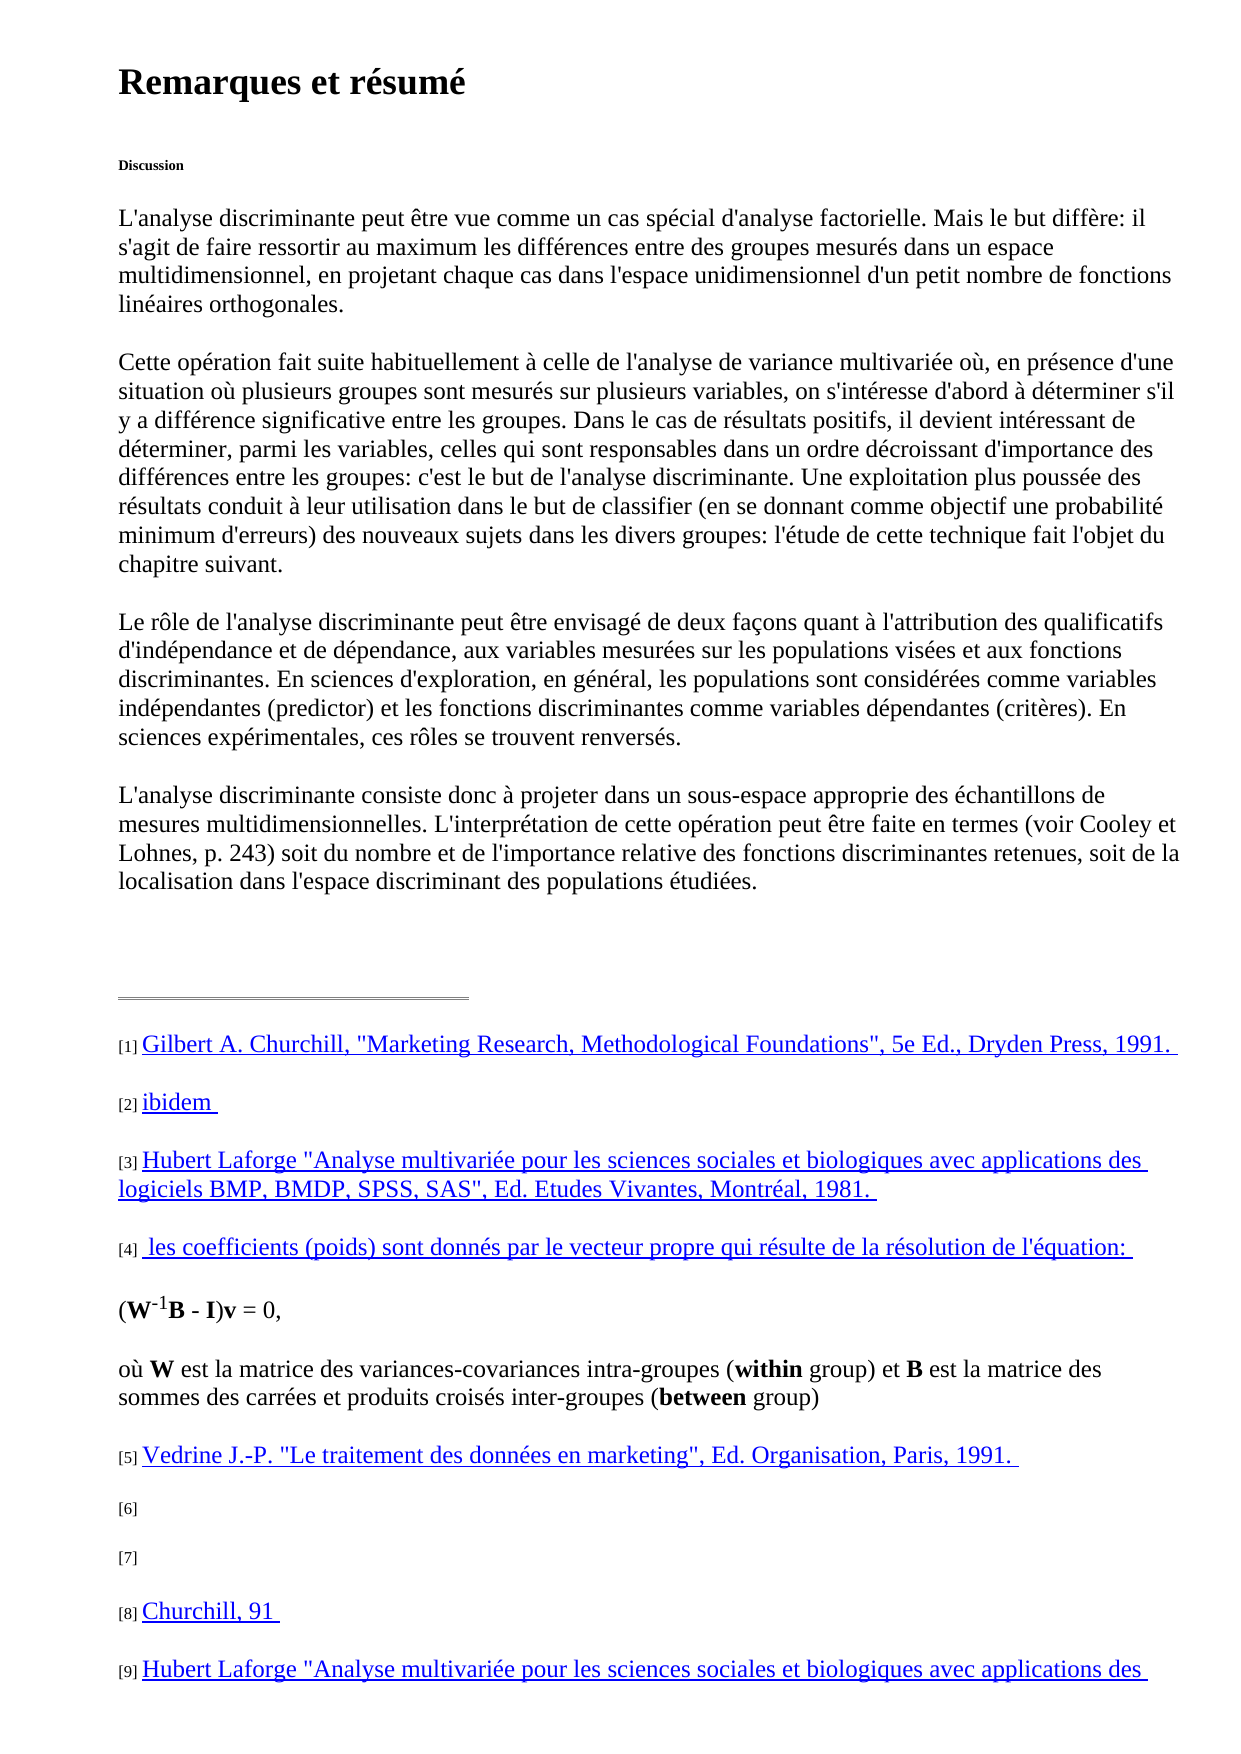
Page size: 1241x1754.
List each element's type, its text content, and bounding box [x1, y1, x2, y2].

text (W-1B - I)v = 0, [118, 1291, 1181, 1324]
text [3] Hubert Laforge "Analyse multivariée pour les sciences sociales et biologiques avec applications des logiciels BMP, BMDP, SPSS, SAS", Ed. Etudes Vivantes, Montréal, 1981. [118, 1145, 1181, 1203]
text [2] ibidem [118, 1087, 1181, 1116]
text [6] [118, 1499, 1181, 1518]
subtitle Discussion [118, 157, 1181, 173]
text Le rôle de l'analyse discriminante peut être envisagé de deux façons quant à l'attribution des qualificatifs d'indépendance et de dépendance, aux variables mesurées sur les populations visées et aux fonctions discriminantes. En sciences d'exploration, en général, les populations sont considérées comme variables indépendantes (predictor) et les fonctions discriminantes comme variables dépendantes (critères). En sciences expérimentales, ces rôles se trouvent renversés. [118, 607, 1181, 751]
text [5] Vedrine J.-P. "Le traitement des données en marketing", Ed. Organisation, Paris, 1991. [118, 1441, 1181, 1469]
text L'analyse discriminante peut être vue comme un cas spécial d'analyse factorielle. Mais le but diffère: il s'agit de faire ressortir au maximum les différences entre des groupes mesurés dans un espace multidimensionnel, en projetant chaque cas dans l'espace unidimensionnel d'un petit nombre de fonctions linéaires orthogonales. [118, 203, 1181, 318]
text [4] les coefficients (poids) sont donnés par le vecteur propre qui résulte de la résolution de l'équation: [118, 1232, 1181, 1261]
text [8] Churchill, 91 [118, 1596, 1181, 1625]
subtitle Remarques et résumé [118, 59, 1181, 102]
text L'analyse discriminante consiste donc à projeter dans un sous-espace approprie des échantillons de mesures multidimensionnelles. L'interprétation de cette opération peut être faite en termes (voir Cooley et Lohnes, p. 243) soit du nombre et de l'importance relative des fonctions discriminantes retenues, soit de la localisation dans l'espace discriminant des populations étudiées. [118, 780, 1181, 895]
text où W est la matrice des variances-covariances intra-groupes (within group) et B est la matrice des sommes des carrées et produits croisés inter-groupes (between group) [118, 1354, 1181, 1411]
text [9] Hubert Laforge "Analyse multivariée pour les sciences sociales et biologiques avec applications des [118, 1654, 1181, 1683]
text [1] Gilbert A. Churchill, "Marketing Research, Methodological Foundations", 5e Ed., Dryden Press, 1991. [118, 1029, 1181, 1058]
text [7] [118, 1547, 1181, 1567]
text Cette opération fait suite habituellement à celle de l'analyse de variance multivariée où, en présence d'une situation où plusieurs groupes sont mesurés sur plusieurs variables, on s'intéresse d'abord à déterminer s'il y a différence significative entre les groupes. Dans le cas de résultats positifs, il devient intéressant de déterminer, parmi les variables, celles qui sont responsables dans un ordre décroissant d'importance des différences entre les groupes: c'est le but de l'analyse discriminante. Une exploitation plus poussée des résultats conduit à leur utilisation dans le but de classifier (en se donnant comme objectif une probabilité minimum d'erreurs) des nouveaux sujets dans les divers groupes: l'étude de cette technique fait l'objet du chapitre suivant. [118, 347, 1181, 577]
